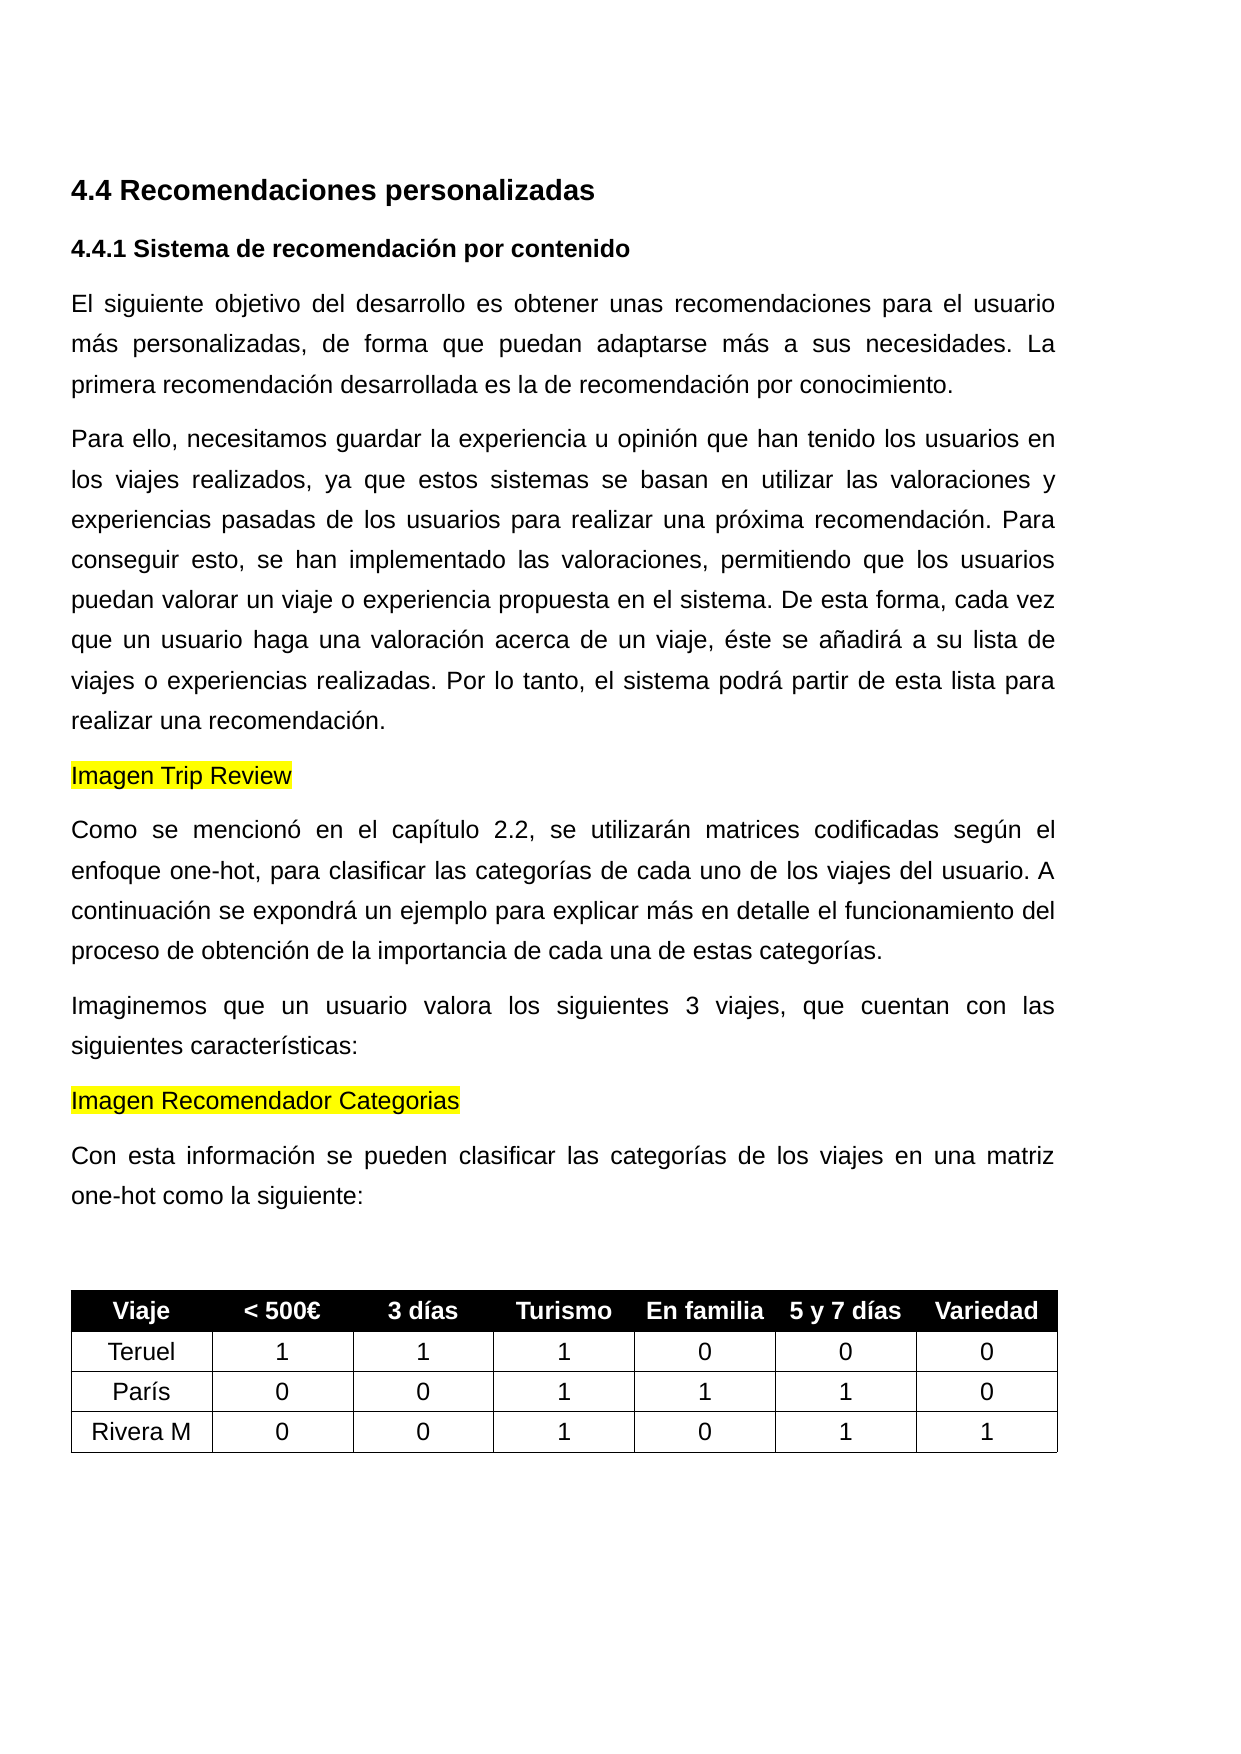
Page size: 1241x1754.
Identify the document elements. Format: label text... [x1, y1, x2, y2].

text Con esta información se pueden clasificar las categorías de los viajes en una matriz one-hot como la siguiente: [71, 1141, 1057, 1209]
table_cell 1 [354, 1332, 493, 1371]
table_cell 1 [494, 1372, 634, 1411]
text Para ello, necesitamos guardar la experiencia u opinión que han tenido los usuarios en los viajes realizados, ya que estos sistemas se basan en utilizar las valoraciones y experiencias pasadas de los usuarios para realizar una próxima recomendación. Para conseguir esto, se han implementado las valoraciones, permitiendo que los usuarios puedan valorar un viaje o experiencia propuesta en el sistema. De esta forma, cada vez que un usuario haga una valoración acerca de un viaje, éste se añadirá a su lista de viajes o experiencias realizadas. Por lo tanto, el sistema podrá partir de esta lista para realizar una recomendación. [71, 424, 1057, 734]
table_header 5 y 7 días [776, 1291, 916, 1331]
table_cell París [72, 1372, 212, 1411]
table_header Variedad [917, 1291, 1057, 1331]
table_cell 0 [917, 1372, 1057, 1411]
table_cell 0 [917, 1332, 1057, 1371]
table_cell 0 [776, 1332, 916, 1371]
table_cell 1 [917, 1412, 1057, 1452]
table_cell 1 [635, 1372, 775, 1411]
text 4.4.1 Sistema de recomendación por contenido [71, 234, 1057, 263]
table_cell 1 [213, 1332, 353, 1371]
text El siguiente objetivo del desarrollo es obtener unas recomendaciones para el usuario más personalizadas, de forma que puedan adaptarse más a sus necesidades. La primera recomendación desarrollada es la de recomendación por conocimiento. [71, 289, 1057, 398]
table_cell Rivera M [72, 1412, 212, 1452]
table_cell 0 [635, 1412, 775, 1452]
table_cell 1 [776, 1412, 916, 1452]
table_header Viaje [72, 1291, 212, 1331]
text Imagen Recomendador Categorias [71, 1086, 1057, 1114]
table_cell 1 [776, 1372, 916, 1411]
text Como se mencionó en el capítulo 2.2, se utilizarán matrices codificadas según el enfoque one-hot, para clasificar las categorías de cada uno de los viajes del usuario. A continuación se expondrá un ejemplo para explicar más en detalle el funcionamiento del proceso de obtención de la importancia de cada una de estas categorías. [71, 815, 1057, 965]
table_header En familia [635, 1291, 775, 1331]
table_cell 0 [354, 1412, 493, 1452]
table_cell Teruel [72, 1332, 212, 1371]
table_cell 0 [354, 1372, 493, 1411]
table_header < 500€ [213, 1291, 353, 1331]
table_header 3 días [354, 1291, 493, 1331]
table_cell 0 [213, 1412, 353, 1452]
table_cell 1 [494, 1332, 634, 1371]
text 4.4 Recomendaciones personalizadas [71, 173, 1057, 206]
table_cell 0 [213, 1372, 353, 1411]
table_header Turismo [494, 1291, 634, 1331]
text Imaginemos que un usuario valora los siguientes 3 viajes, que cuentan con las siguientes características: [71, 991, 1057, 1060]
text Imagen Trip Review [71, 761, 1057, 789]
table_cell 0 [635, 1332, 775, 1371]
table_cell 1 [494, 1412, 634, 1452]
